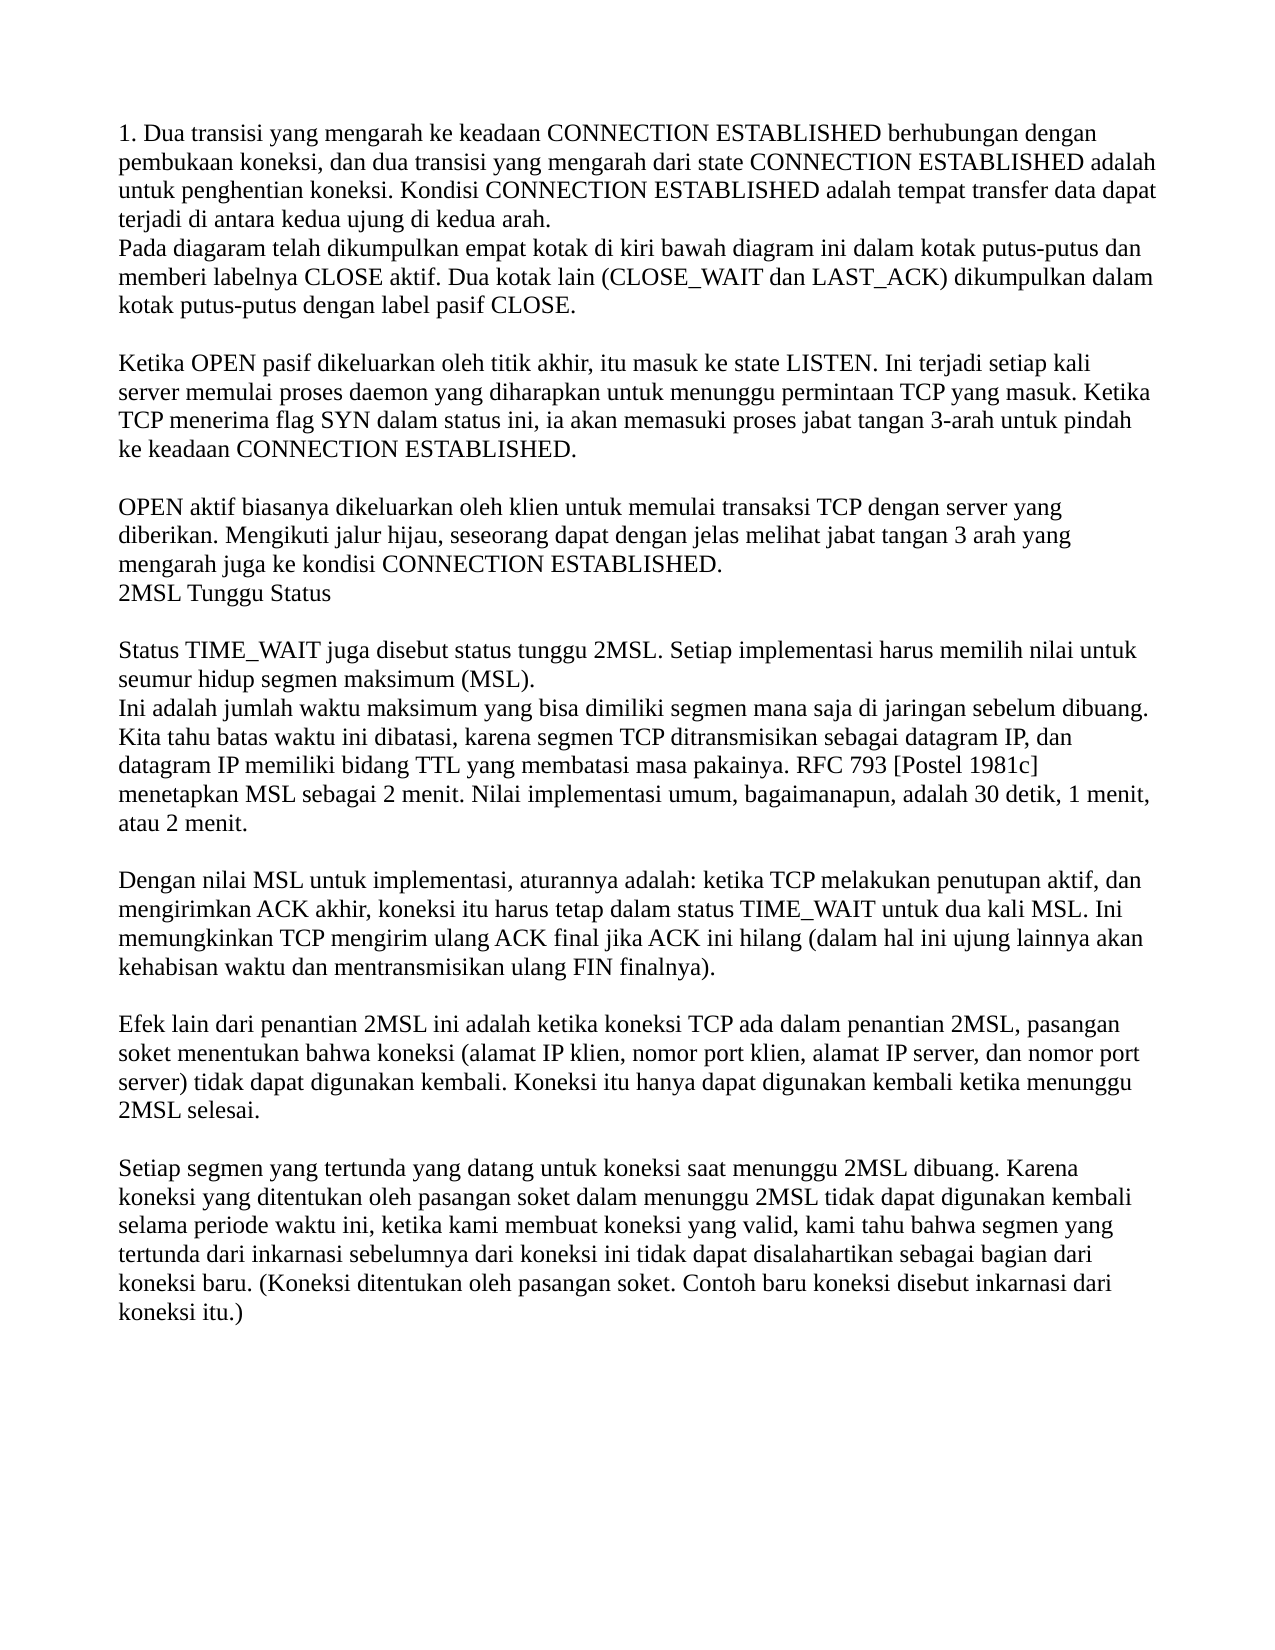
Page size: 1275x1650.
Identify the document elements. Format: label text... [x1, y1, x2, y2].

text 1. Dua transisi yang mengarah ke keadaan CONNECTION ESTABLISHED berhubungan dengan pembukaan koneksi, dan dua transisi yang mengarah dari state CONNECTION ESTABLISHED adalah untuk penghentian koneksi. Kondisi CONNECTION ESTABLISHED adalah tempat transfer data dapat terjadi di antara kedua ujung di kedua arah. [118, 118, 1157, 233]
text Pada diagaram telah dikumpulkan empat kotak di kiri bawah diagram ini dalam kotak putus-putus dan memberi labelnya CLOSE aktif. Dua kotak lain (CLOSE_WAIT dan LAST_ACK) dikumpulkan dalam kotak putus-putus dengan label pasif CLOSE. Ketika OPEN pasif dikeluarkan oleh titik akhir, itu masuk ke state LISTEN. Ini terjadi setiap kali server memulai proses daemon yang diharapkan untuk menunggu permintaan TCP yang masuk. Ketika TCP menerima flag SYN dalam status ini, ia akan memasuki proses jabat tangan 3-arah untuk pindah ke keadaan CONNECTION ESTABLISHED. OPEN aktif biasanya dikeluarkan oleh klien untuk memulai transaksi TCP dengan server yang diberikan. Mengikuti jalur hijau, seseorang dapat dengan jelas melihat jabat tangan 3 arah yang mengarah juga ke kondisi CONNECTION ESTABLISHED. 2MSL Tunggu Status Status TIME_WAIT juga disebut status tunggu 2MSL. Setiap implementasi harus memilih nilai untuk seumur hidup segmen maksimum (MSL). Ini adalah jumlah waktu maksimum yang bisa dimiliki segmen mana saja di jaringan sebelum dibuang. Kita tahu batas waktu ini dibatasi, karena segmen TCP ditransmisikan sebagai datagram IP, dan datagram IP memiliki bidang TTL yang membatasi masa pakainya. RFC 793 [Postel 1981c] menetapkan MSL sebagai 2 menit. Nilai implementasi umum, bagaimanapun, adalah 30 detik, 1 menit, atau 2 menit. Dengan nilai MSL untuk implementasi, aturannya adalah: ketika TCP melakukan penutupan aktif, dan mengirimkan ACK akhir, koneksi itu harus tetap dalam status TIME_WAIT untuk dua kali MSL. Ini memungkinkan TCP mengirim ulang ACK final jika ACK ini hilang (dalam hal ini ujung lainnya akan kehabisan waktu dan mentransmisikan ulang FIN finalnya). Efek lain dari penantian 2MSL ini adalah ketika koneksi TCP ada dalam penantian 2MSL, pasangan soket menentukan bahwa koneksi (alamat IP klien, nomor port klien, alamat IP server, dan nomor port server) tidak dapat digunakan kembali. Koneksi itu hanya dapat digunakan kembali ketika menunggu 2MSL selesai. Setiap segmen yang tertunda yang datang untuk koneksi saat menunggu 2MSL dibuang. Karena koneksi yang ditentukan oleh pasangan soket dalam menunggu 2MSL tidak dapat digunakan kembali selama periode waktu ini, ketika kami membuat koneksi yang valid, kami tahu bahwa segmen yang tertunda dari inkarnasi sebelumnya dari koneksi ini tidak dapat disalahartikan sebagai bagian dari koneksi baru. (Koneksi ditentukan oleh pasangan soket. Contoh baru koneksi disebut inkarnasi dari koneksi itu.) [118, 233, 1157, 1326]
